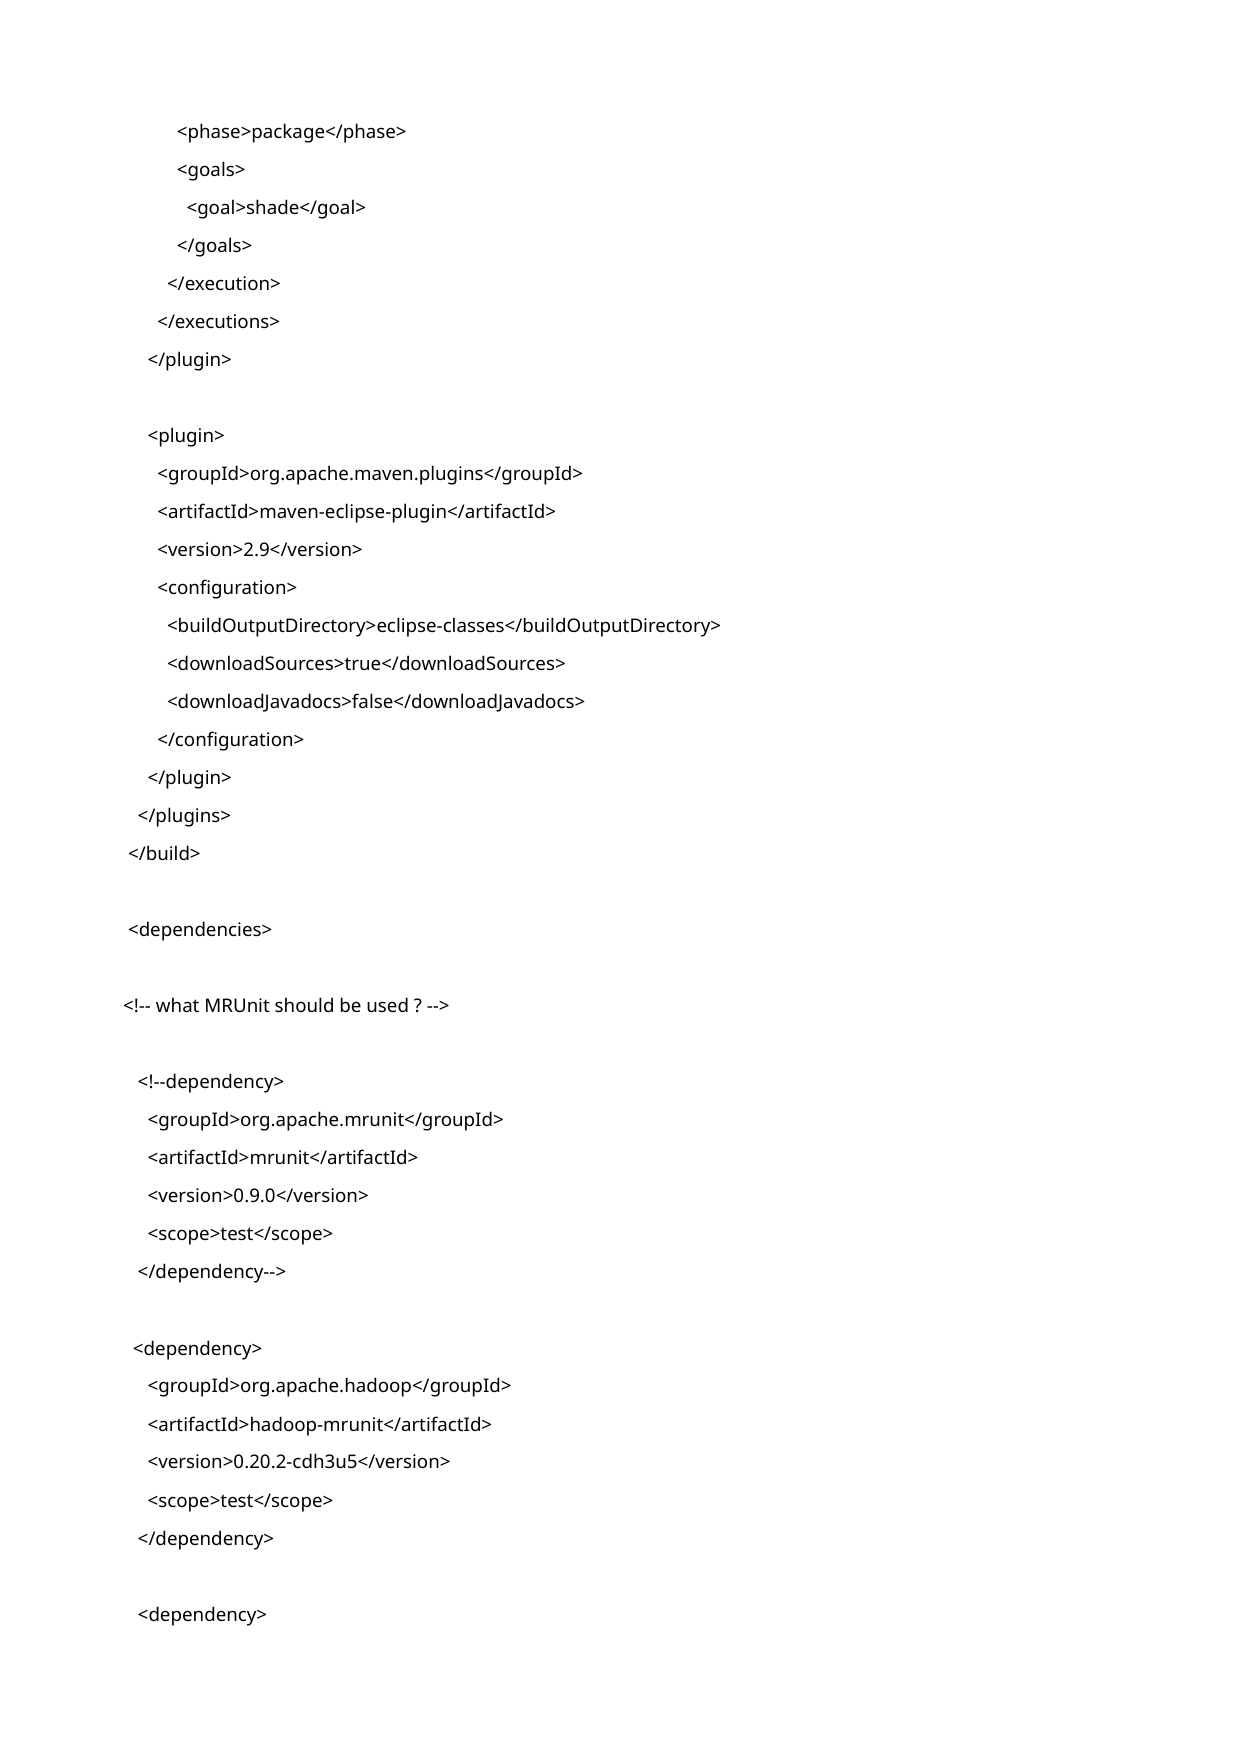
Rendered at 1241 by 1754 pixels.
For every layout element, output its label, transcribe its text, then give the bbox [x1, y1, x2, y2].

text </plugins> [118, 802, 1122, 828]
text <downloadSources>true</downloadSources> [118, 650, 1122, 676]
text <artifactId>mrunit</artifactId> [118, 1145, 1122, 1170]
text <downloadJavadocs>false</downloadJavadocs> [118, 688, 1122, 714]
text <phase>package</phase> [118, 118, 1122, 144]
text <buildOutputDirectory>eclipse-classes</buildOutputDirectory> [118, 612, 1122, 638]
text </execution> [118, 270, 1122, 296]
text <dependencies> [118, 917, 1122, 942]
text <artifactId>hadoop-mrunit</artifactId> [118, 1411, 1122, 1436]
text </plugin> [118, 764, 1122, 790]
text </dependency> [118, 1525, 1122, 1550]
text </executions> [118, 308, 1122, 334]
text <configuration> [118, 574, 1122, 600]
text <groupId>org.apache.mrunit</groupId> [118, 1107, 1122, 1132]
text <!--dependency> [118, 1069, 1122, 1094]
text <goal>shade</goal> [118, 194, 1122, 220]
text </plugin> [118, 346, 1122, 372]
text <version>0.20.2-cdh3u5</version> [118, 1449, 1122, 1474]
text <scope>test</scope> [118, 1487, 1122, 1512]
text <scope>test</scope> [118, 1221, 1122, 1246]
text <!-- what MRUnit should be used ? --> [118, 993, 1122, 1018]
text <groupId>org.apache.hadoop</groupId> [118, 1373, 1122, 1398]
text </configuration> [118, 726, 1122, 752]
text <dependency> [118, 1601, 1122, 1626]
text <plugin> [118, 422, 1122, 448]
text <dependency> [118, 1335, 1122, 1360]
text <goals> [118, 156, 1122, 182]
text <version>0.9.0</version> [118, 1183, 1122, 1208]
text <groupId>org.apache.maven.plugins</groupId> [118, 460, 1122, 486]
text </build> [118, 841, 1122, 866]
text <artifactId>maven-eclipse-plugin</artifactId> [118, 498, 1122, 524]
text </goals> [118, 232, 1122, 258]
text </dependency--> [118, 1259, 1122, 1284]
text <version>2.9</version> [118, 536, 1122, 562]
